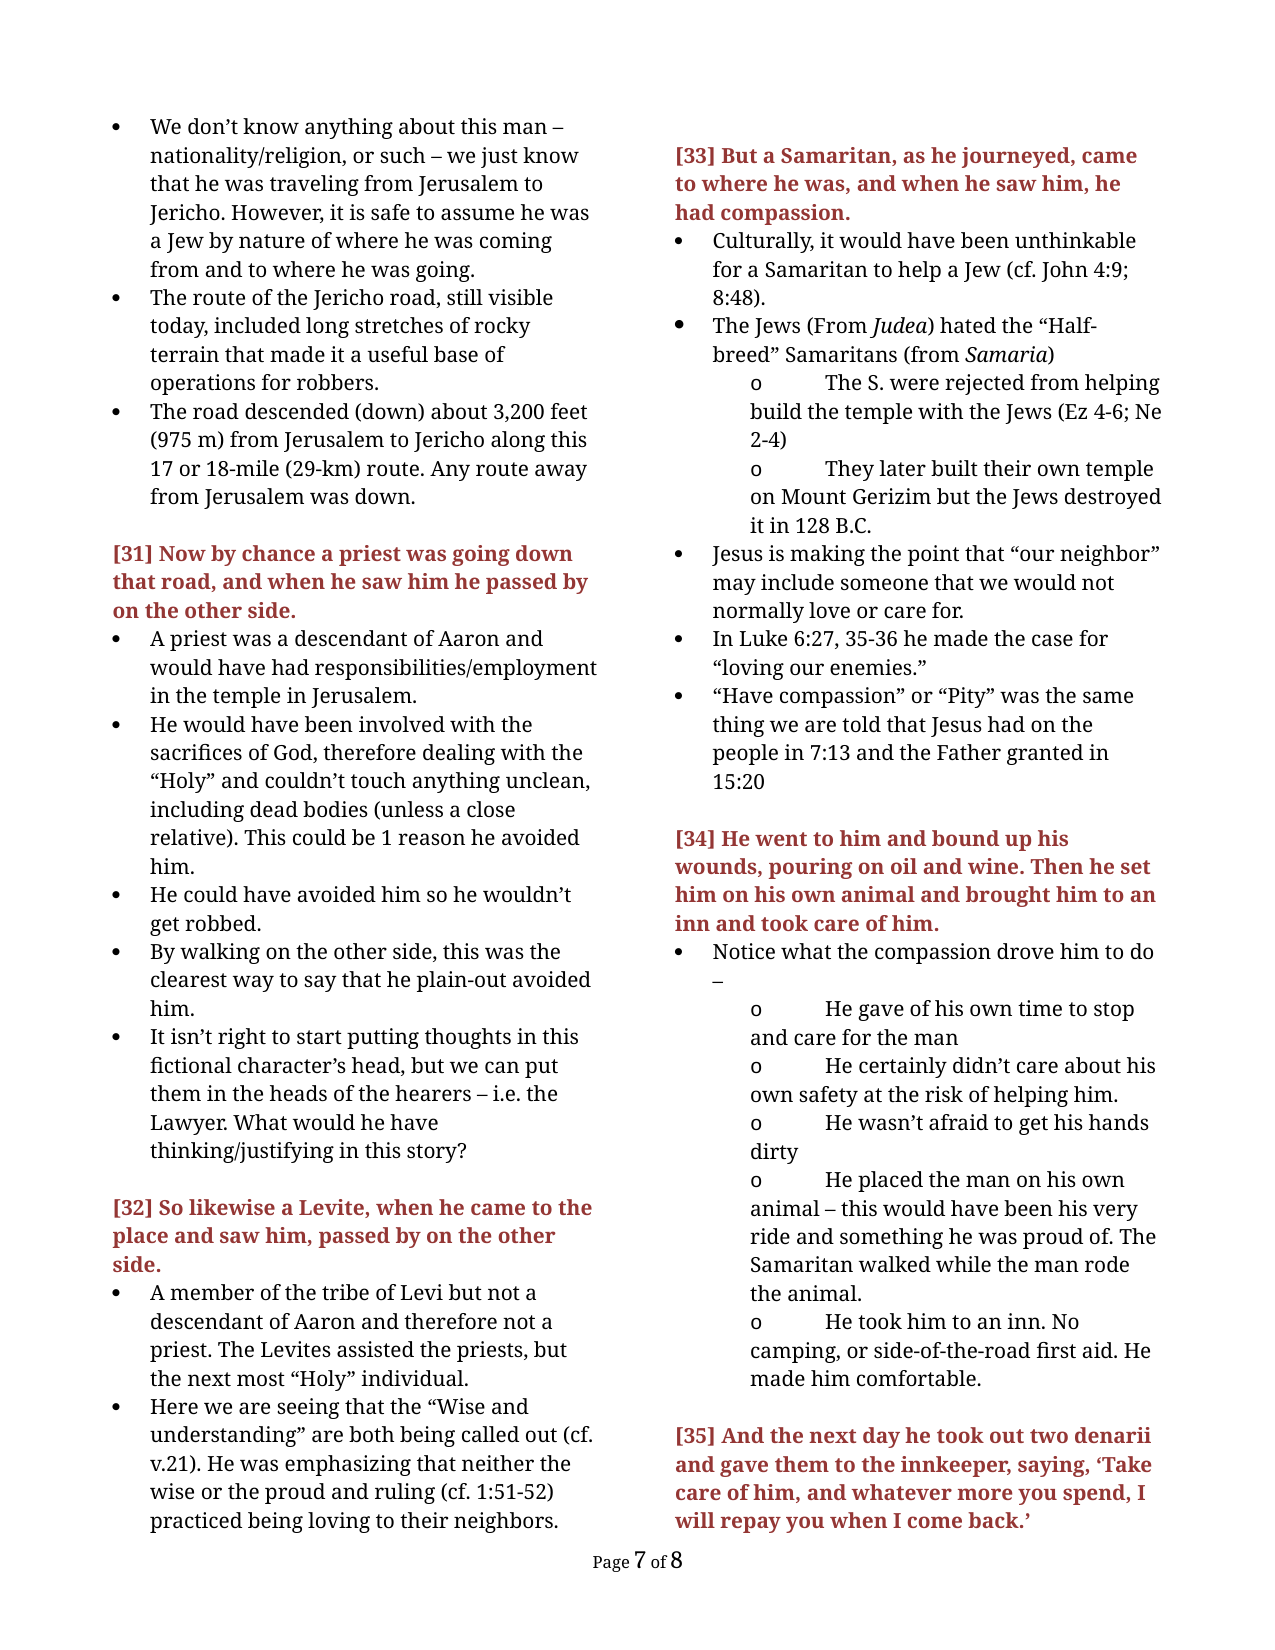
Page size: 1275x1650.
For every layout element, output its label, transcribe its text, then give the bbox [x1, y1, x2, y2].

list He placed the man on his own animal – this would have been his very ride and something he was proud of. The Samaritan walked while the man rode the animal. [750, 1165, 1162, 1307]
list The route of the Jericho road, still visible today, included long stretches of rocky terrain that made it a useful base of operations for robbers. [112, 283, 600, 397]
list “Have compassion” or “Pity” was the same thing we are told that Jesus had on the people in 7:13 and the Father granted in 15:20 [675, 681, 1162, 795]
list They later built their own temple on Mount Gerizim but the Jews destroyed it in 128 B.C. [750, 454, 1162, 539]
list It isn’t right to start putting thoughts in this fictional character’s head, but we can put them in the heads of the hearers – i.e. the Lawyer. What would he have thinking/justifying in this story? [112, 1022, 600, 1165]
text [31] Now by chance a priest was going down that road, and when he saw him he passed by on the other side. [112, 539, 600, 624]
list He certainly didn’t care about his own safety at the risk of helping him. [750, 1051, 1162, 1108]
list Here we are seeing that the “Wise and understanding” are both being called out (cf. v.21). He was emphasizing that neither the wise or the proud and ruling (cf. 1:51-52) practiced being loving to their neighbors. [112, 1392, 600, 1534]
list Culturally, it would have been unthinkable for a Samaritan to help a Jew (cf. John 4:9; 8:48). [675, 226, 1162, 312]
list In Luke 6:27, 35-36 he made the case for “loving our enemies.” [675, 624, 1162, 681]
list He could have avoided him so he wouldn’t get robbed. [112, 880, 600, 937]
list Jesus is making the point that “our neighbor” may include someone that we would not normally love or care for. [675, 539, 1162, 624]
list He took him to an inn. No camping, or side-of-the-road first aid. He made him comfortable. [750, 1307, 1162, 1393]
list By walking on the other side, this was the clearest way to say that he plain-out avoided him. [112, 937, 600, 1022]
list We don’t know anything about this man – nationality/religion, or such – we just know that he was traveling from Jerusalem to Jericho. However, it is safe to assume he was a Jew by nature of where he was coming from and to where he was going. [112, 112, 600, 283]
list He gave of his own time to stop and care for the man [750, 994, 1162, 1051]
list A member of the tribe of Levi but not a descendant of Aaron and therefore not a priest. The Levites assisted the priests, but the next most “Holy” individual. [112, 1278, 600, 1392]
list He wasn’t afraid to get his hands dirty [750, 1108, 1162, 1165]
list The road descended (down) about 3,200 feet (975 m) from Jerusalem to Jericho along this 17 or 18-mile (29-km) route. Any route away from Jerusalem was down. [112, 397, 600, 511]
text [32] So likewise a Levite, when he came to the place and saw him, passed by on the other side. [112, 1193, 600, 1278]
list A priest was a descendant of Aaron and would have had responsibilities/employment in the temple in Jerusalem. [112, 624, 600, 710]
list Notice what the compassion drove him to do – [675, 937, 1162, 994]
list The Jews (From Judea) hated the “Half-breed” Samaritans (from Samaria) [675, 312, 1162, 368]
list He would have been involved with the sacrifices of God, therefore dealing with the “Holy” and couldn’t touch anything unclean, including dead bodies (unless a close relative). This could be 1 reason he avoided him. [112, 710, 600, 880]
list The S. were rejected from helping build the temple with the Jews (Ez 4-6; Ne 2-4) [750, 368, 1162, 454]
text [35] And the next day he took out two denarii and gave them to the innkeeper, saying, ‘Take care of him, and whatever more you spend, I will repay you when I come back.’ [675, 1421, 1162, 1535]
text [33] But a Samaritan, as he journeyed, came to where he was, and when he saw him, he had compassion. [675, 141, 1162, 226]
text [34] He went to him and bound up his wounds, pouring on oil and wine. Then he set him on his own animal and brought him to an inn and took care of him. [675, 824, 1162, 937]
